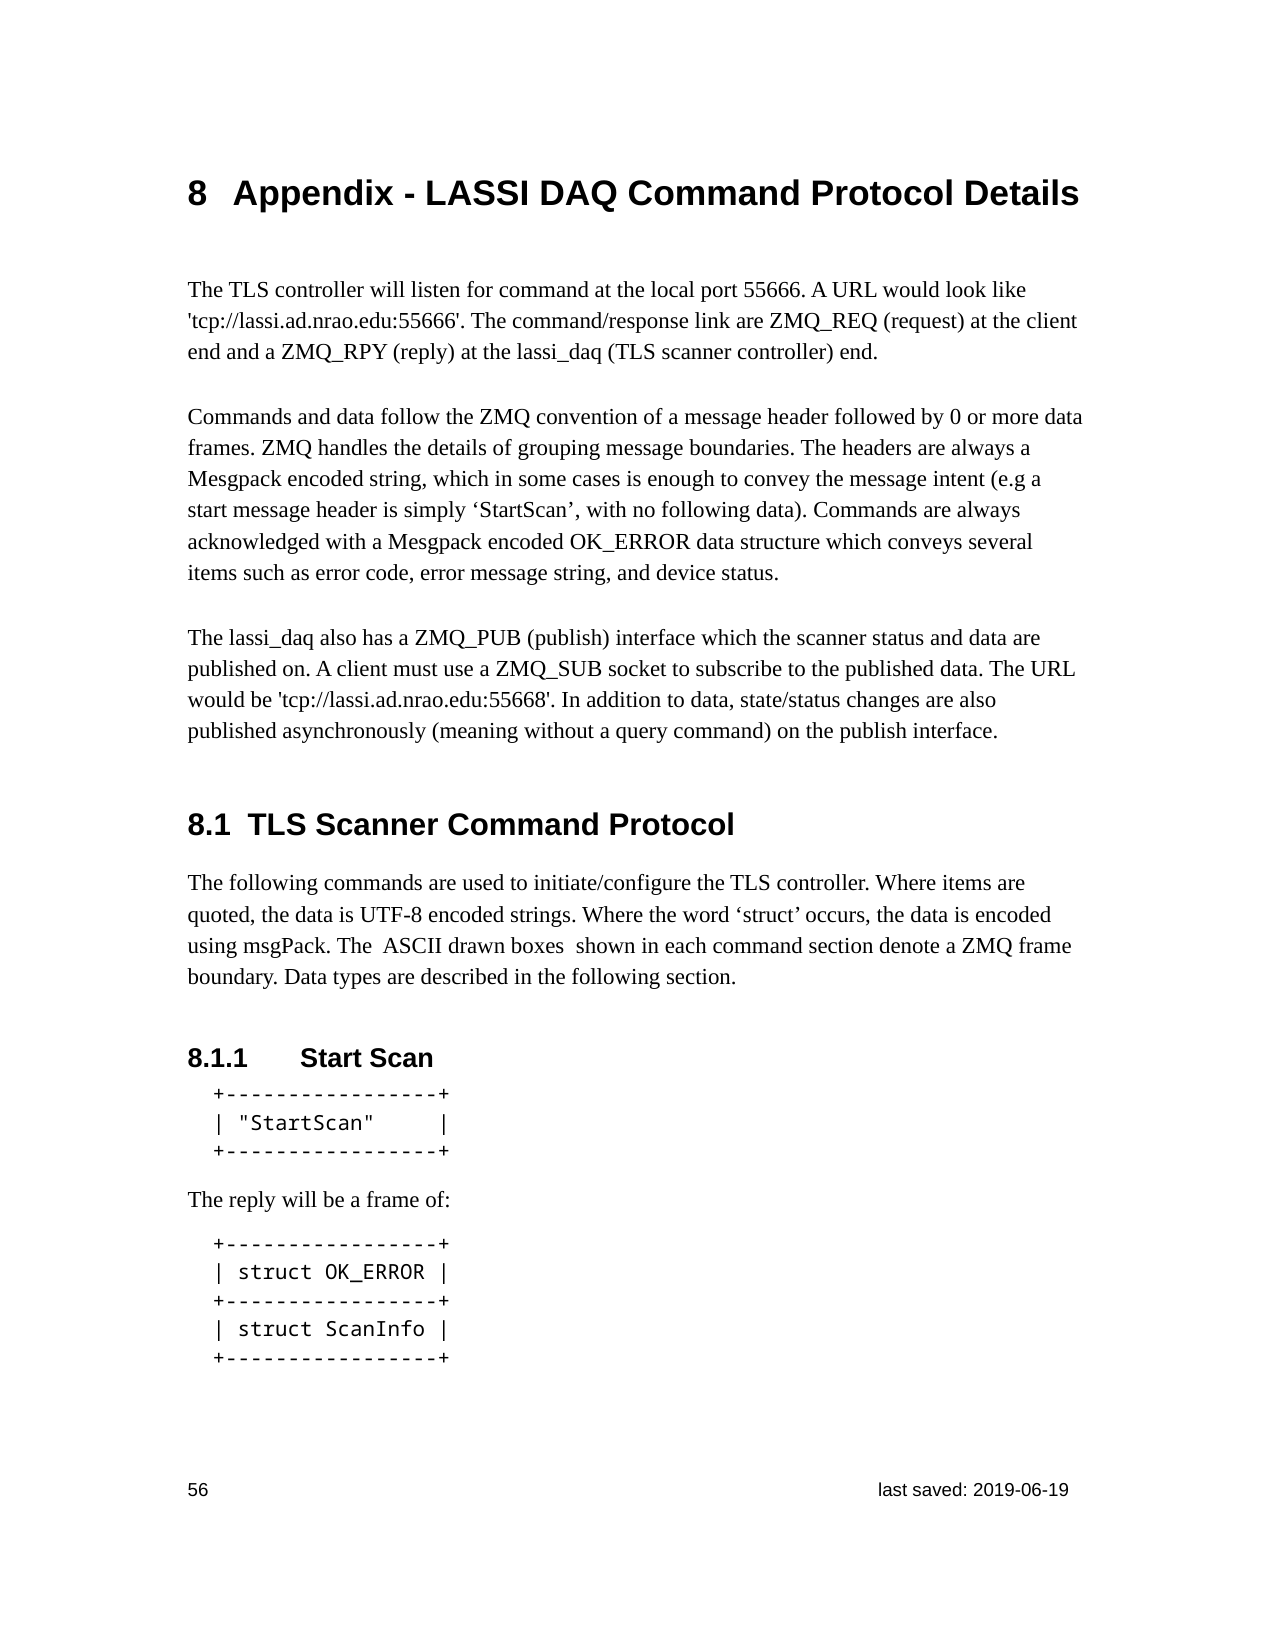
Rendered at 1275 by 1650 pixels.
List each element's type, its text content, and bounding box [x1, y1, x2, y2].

text +-----------------+ [187, 1286, 1087, 1314]
text +-----------------+ [187, 1136, 1087, 1164]
subtitle Start Scan [187, 1037, 1087, 1073]
text | struct ScanInfo | [187, 1314, 1087, 1343]
text +-----------------+ [187, 1229, 1087, 1257]
text Commands and data follow the ZMQ convention of a message header followed by 0 or more data frames. ZMQ handles the details of grouping message boundaries. The headers are always a Mesgpack encoded string, which in some cases is enough to convey the message intent (e.g a start message header is simply ‘StartScan’, with no following data). Commands are always acknowledged with a Mesgpack encoded OK_ERROR data structure which conveys several items such as error code, error message string, and device status. [187, 398, 1087, 585]
text The reply will be a frame of: [187, 1181, 1087, 1212]
text | struct OK_ERROR | [187, 1257, 1087, 1286]
text The TLS controller will listen for command at the local port 55666. A URL would look like 'tcp://lassi.ad.nrao.edu:55666'. The command/response link are ZMQ_REQ (request) at the client end and a ZMQ_RPY (reply) at the lassi_daq (TLS scanner controller) end. [187, 271, 1087, 364]
text +-----------------+ [187, 1343, 1087, 1371]
text The following commands are used to initiate/configure the TLS controller. Where items are quoted, the data is UTF-8 encoded strings. Where the word ‘struct’ occurs, the data is encoded using msgPack. The ASCII drawn boxes shown in each command section denote a ZMQ frame boundary. Data types are described in the following section. [187, 864, 1087, 989]
text The lassi_daq also has a ZMQ_PUB (publish) interface which the scanner status and data are published on. A client must use a ZMQ_SUB socket to subscribe to the published data. The URL would be 'tcp://lassi.ad.nrao.edu:55668'. In addition to data, state/status changes are also published asynchronously (meaning without a query command) on the publish interface. [187, 619, 1087, 744]
text +-----------------+ [187, 1079, 1087, 1108]
subtitle Appendix - LASSI DAQ Command Protocol Details [187, 156, 1087, 212]
subtitle TLS Scanner Command Protocol [187, 802, 1087, 842]
text | "StartScan" | [187, 1108, 1087, 1136]
